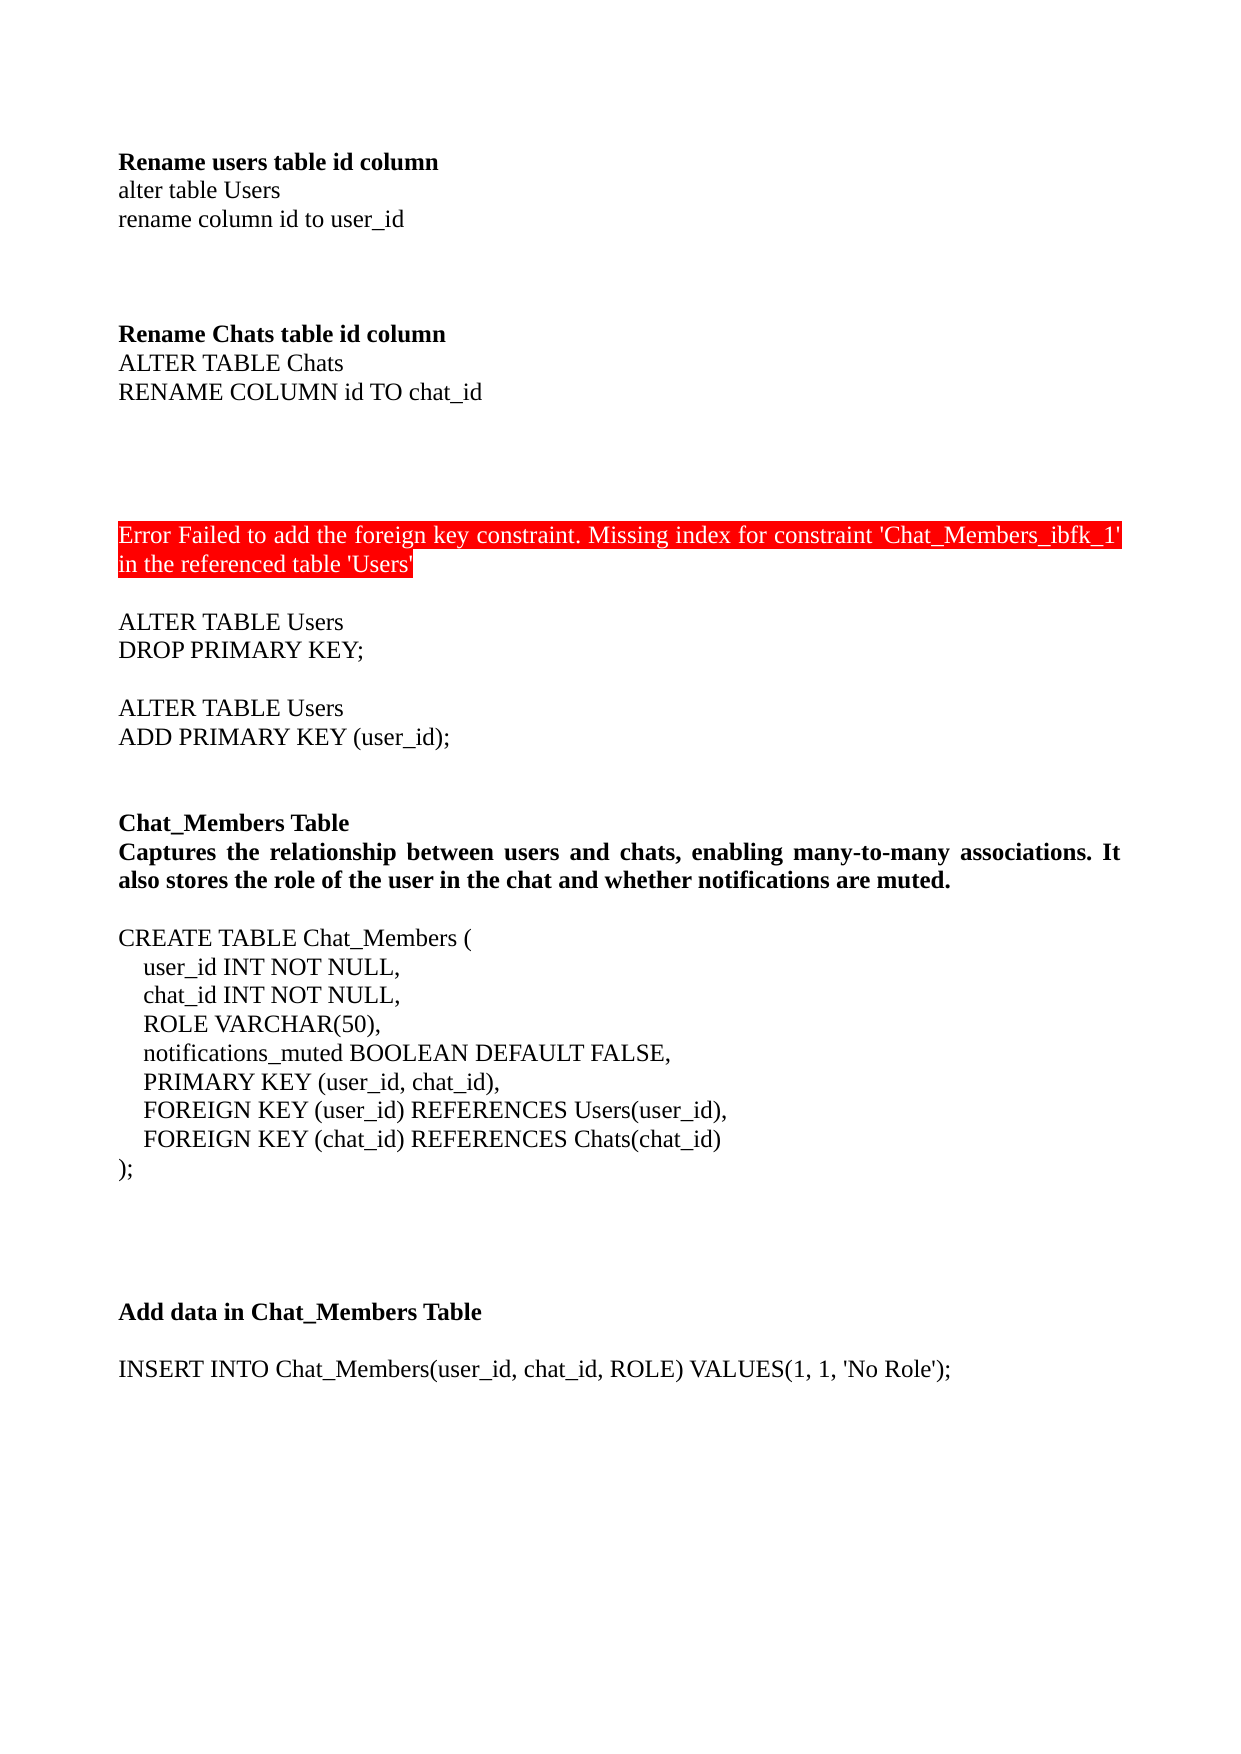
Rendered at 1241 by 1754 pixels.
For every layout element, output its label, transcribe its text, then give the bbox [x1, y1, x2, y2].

text Error Failed to add the foreign key constraint. Missing index for constraint 'Chat_Members_ibfk_1' in the referenced table 'Users' [118, 521, 1122, 578]
text ); [118, 1153, 1122, 1182]
text ROLE VARCHAR(50), [118, 1009, 1122, 1038]
text user_id INT NOT NULL, [118, 952, 1122, 981]
text notifications_muted BOOLEAN DEFAULT FALSE, [118, 1038, 1122, 1067]
text ALTER TABLE Users [118, 693, 1122, 722]
text Rename users table id column [118, 147, 1122, 176]
text chat_id INT NOT NULL, [118, 981, 1122, 1009]
text ALTER TABLE Users [118, 607, 1122, 636]
text Captures the relationship between users and chats, enabling many-to-many associations. It also stores the role of the user in the chat and whether notifications are muted. [118, 837, 1122, 894]
text PRIMARY KEY (user_id, chat_id), [118, 1067, 1122, 1096]
text INSERT INTO Chat_Members(user_id, chat_id, ROLE) VALUES(1, 1, 'No Role'); [118, 1354, 1122, 1383]
text FOREIGN KEY (chat_id) REFERENCES Chats(chat_id) [118, 1124, 1122, 1153]
text rename column id to user_id [118, 204, 1122, 233]
text ALTER TABLE Chats [118, 348, 1122, 377]
text ADD PRIMARY KEY (user_id); [118, 722, 1122, 751]
text DROP PRIMARY KEY; [118, 636, 1122, 664]
text FOREIGN KEY (user_id) REFERENCES Users(user_id), [118, 1096, 1122, 1124]
text Rename Chats table id column [118, 319, 1122, 348]
text Add data in Chat_Members Table [118, 1297, 1122, 1326]
text CREATE TABLE Chat_Members ( [118, 923, 1122, 952]
text RENAME COLUMN id TO chat_id [118, 377, 1122, 406]
text alter table Users [118, 176, 1122, 204]
text Chat_Members Table [118, 808, 1122, 837]
